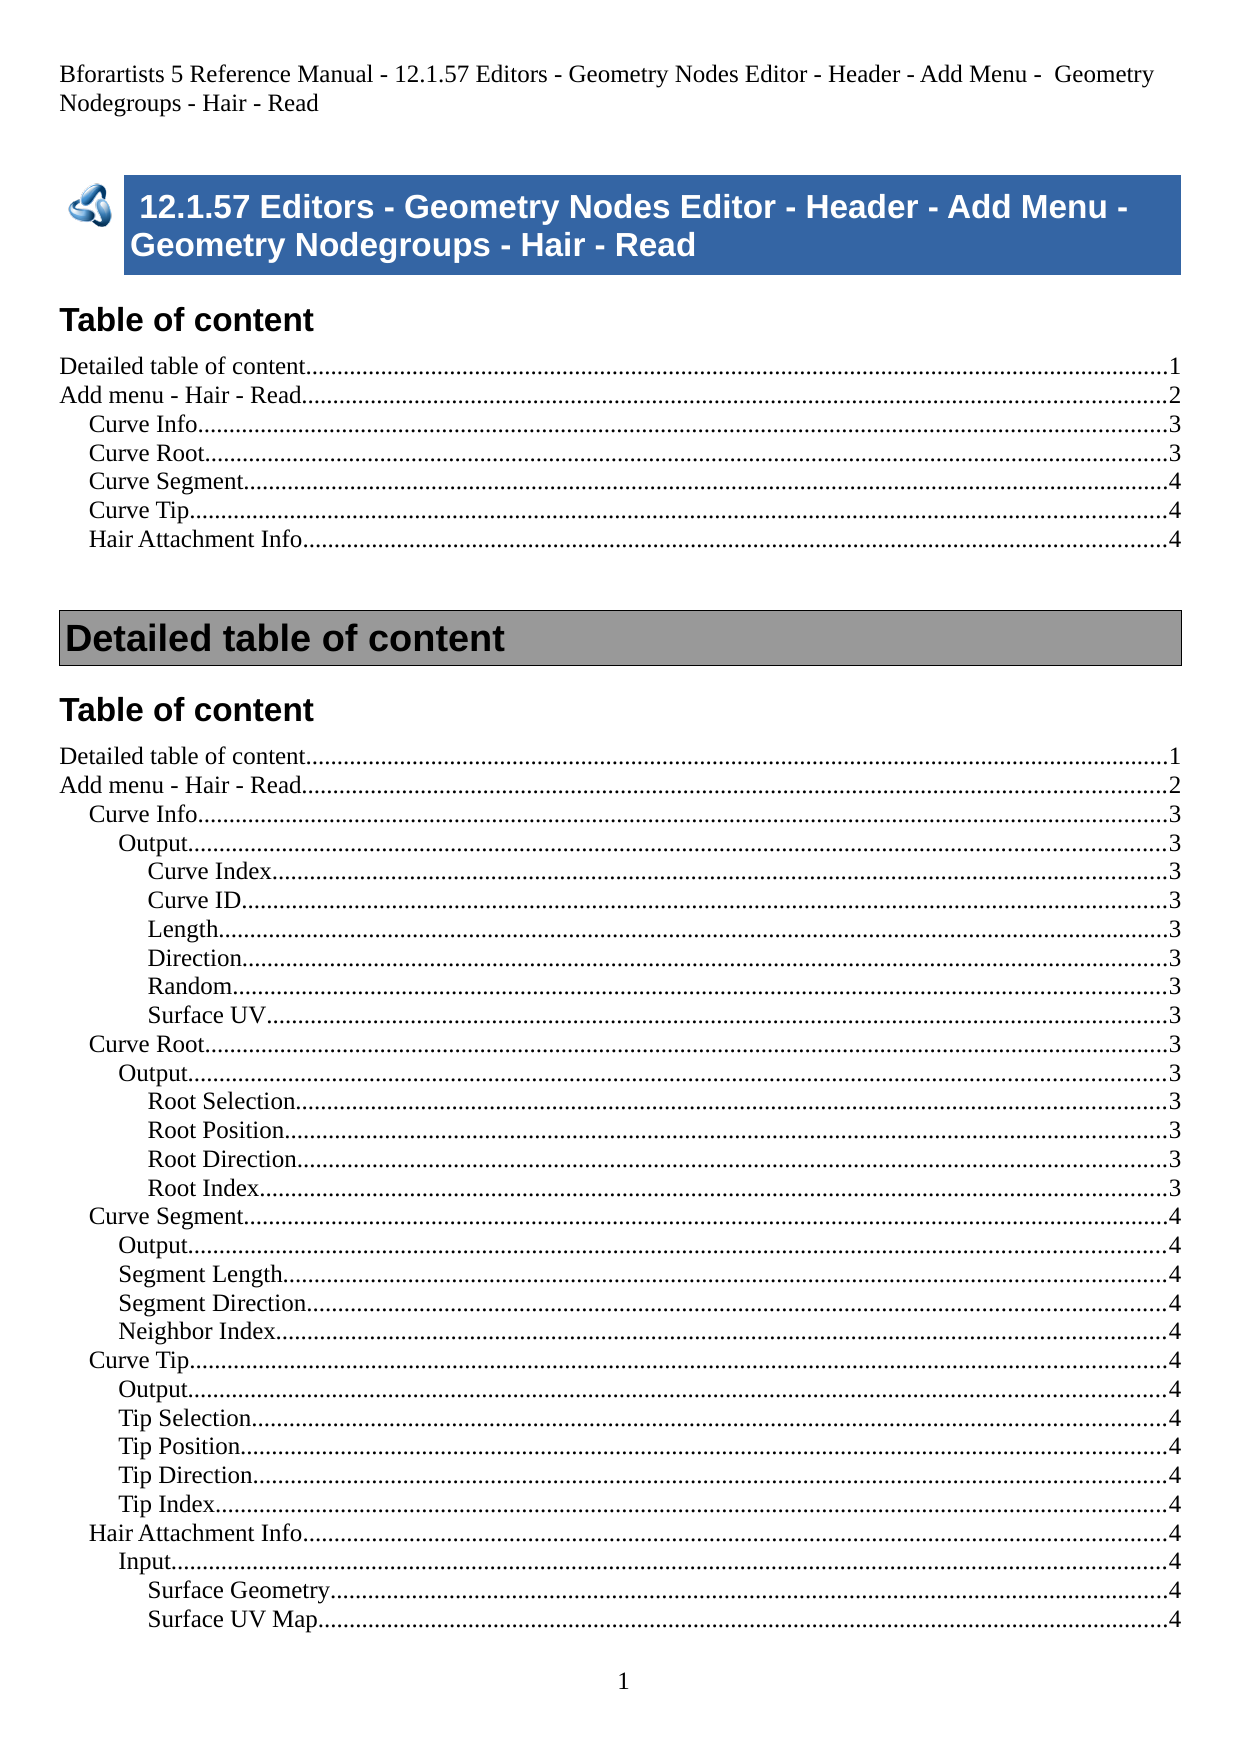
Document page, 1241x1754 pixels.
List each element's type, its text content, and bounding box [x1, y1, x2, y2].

text Detailed table of content 1 [59, 351, 1181, 380]
text Output 3 [118, 828, 1181, 856]
text Tip Direction 4 [118, 1460, 1181, 1489]
text Tip Index 4 [118, 1489, 1181, 1518]
text Output 3 [118, 1058, 1181, 1086]
text Root Direction 3 [147, 1144, 1181, 1173]
text Hair Attachment Info 4 [88, 1518, 1181, 1546]
text Input 4 [118, 1546, 1181, 1575]
subtitle Table of content [59, 300, 1181, 339]
text Output 4 [118, 1230, 1181, 1259]
text Segment Length 4 [118, 1259, 1181, 1288]
text Curve Segment 4 [88, 466, 1181, 495]
picture [65, 180, 114, 230]
text Direction 3 [147, 943, 1181, 971]
subtitle Table of content [59, 690, 1181, 729]
text Add menu - Hair - Read 2 [59, 380, 1181, 409]
table_header 12.1.57 Editors - Geometry Nodes Editor - Header - Add Menu - Geometry Nodegroups - Hair - Read [124, 175, 1181, 275]
text Root Selection 3 [147, 1086, 1181, 1115]
text Curve Root 3 [88, 1029, 1181, 1058]
text Curve Info 3 [88, 799, 1181, 828]
table_header [59, 175, 124, 275]
text Tip Position 4 [118, 1431, 1181, 1460]
table_header Detailed table of content [60, 611, 1181, 665]
text Curve ID 3 [147, 885, 1181, 914]
text Surface UV 3 [147, 1000, 1181, 1029]
text Root Index 3 [147, 1173, 1181, 1201]
text Surface Geometry 4 [147, 1575, 1181, 1604]
text Length 3 [147, 914, 1181, 943]
text Curve Index 3 [147, 856, 1181, 885]
text Hair Attachment Info 4 [88, 524, 1181, 553]
text Tip Selection 4 [118, 1403, 1181, 1431]
text Root Position 3 [147, 1115, 1181, 1144]
text Curve Root 3 [88, 438, 1181, 466]
text Segment Direction 4 [118, 1288, 1181, 1316]
text Curve Segment 4 [88, 1201, 1181, 1230]
text Curve Info 3 [88, 409, 1181, 438]
text Random 3 [147, 971, 1181, 1000]
text Surface UV Map 4 [147, 1604, 1181, 1633]
text Detailed table of content 1 [59, 741, 1181, 770]
text Add menu - Hair - Read 2 [59, 770, 1181, 799]
text Output 4 [118, 1374, 1181, 1403]
text Neighbor Index 4 [118, 1316, 1181, 1345]
text Curve Tip 4 [88, 1345, 1181, 1374]
text Curve Tip 4 [88, 495, 1181, 524]
